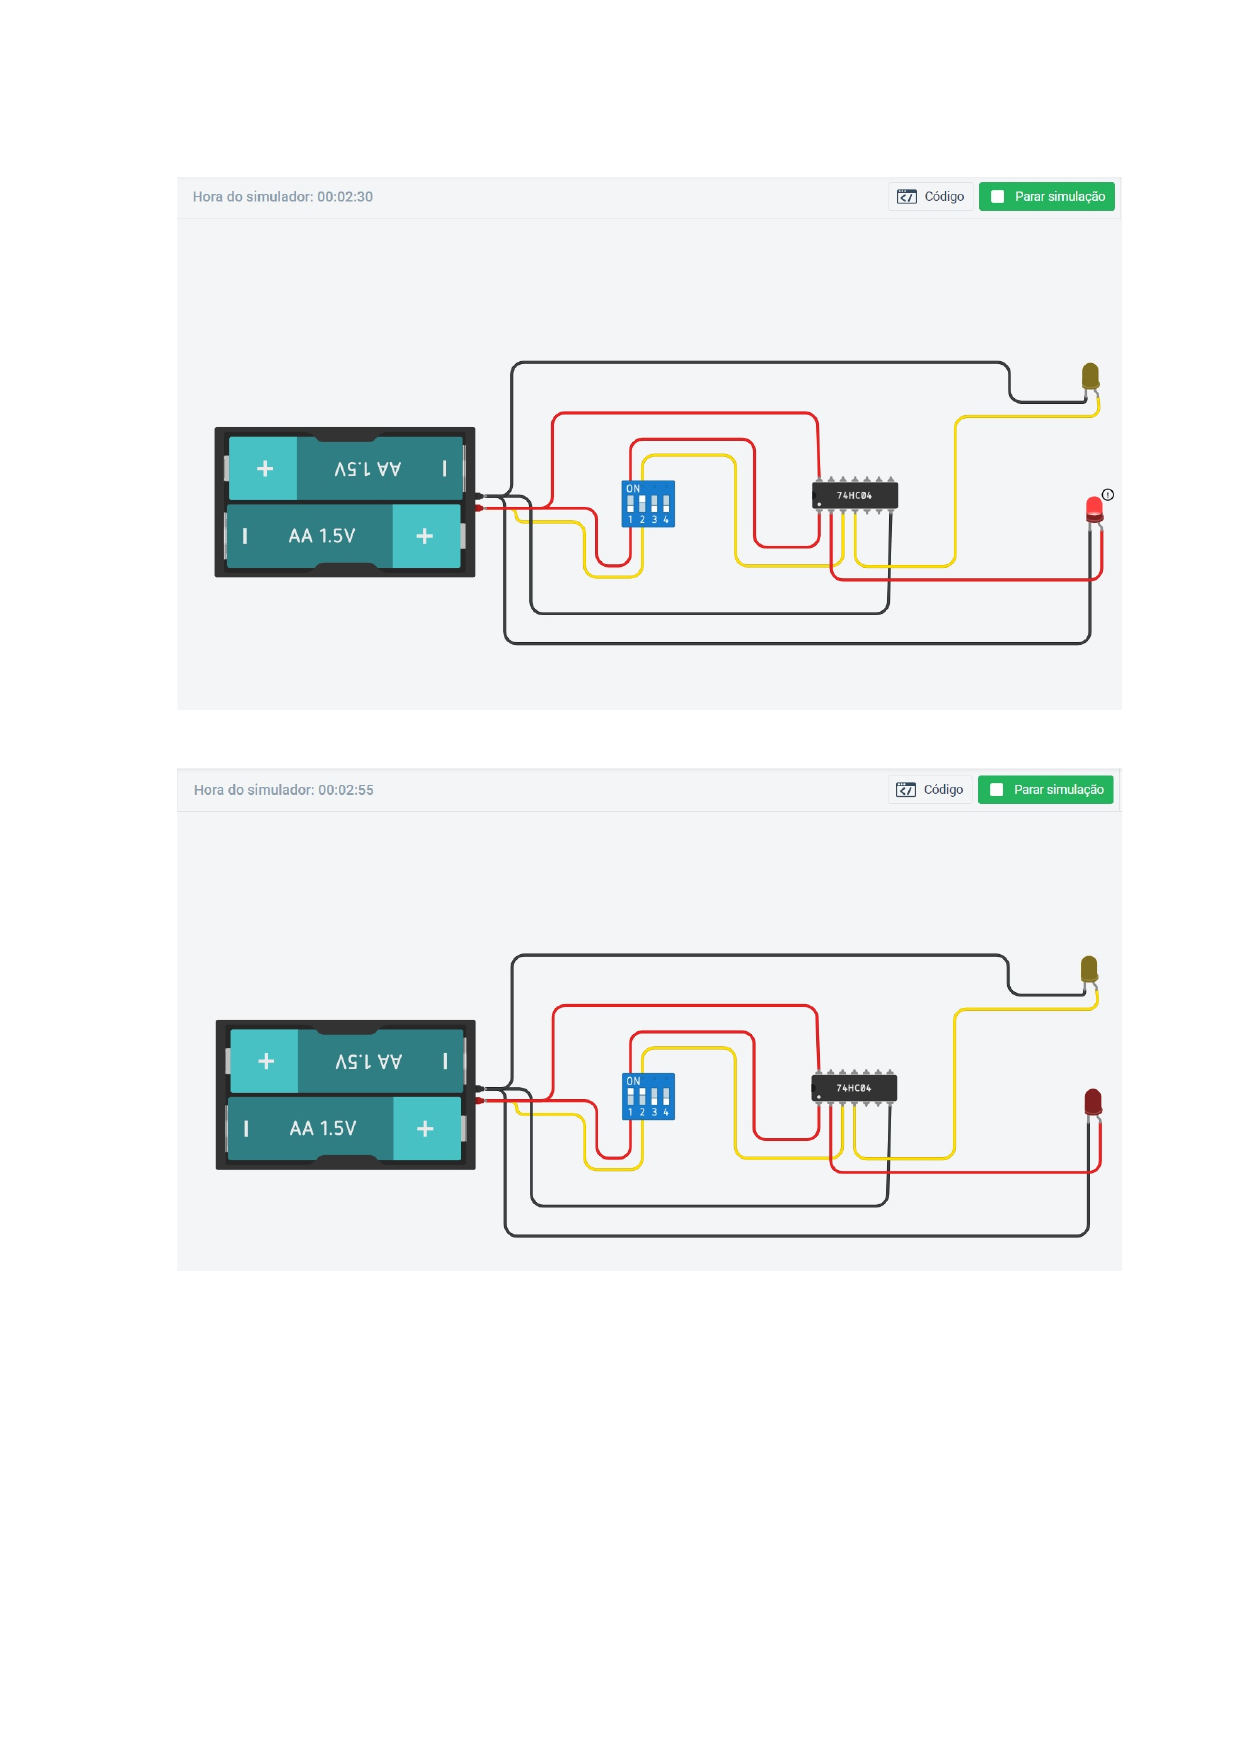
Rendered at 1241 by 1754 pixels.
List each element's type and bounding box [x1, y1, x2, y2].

picture [177, 767, 1123, 1271]
picture [177, 177, 1123, 710]
